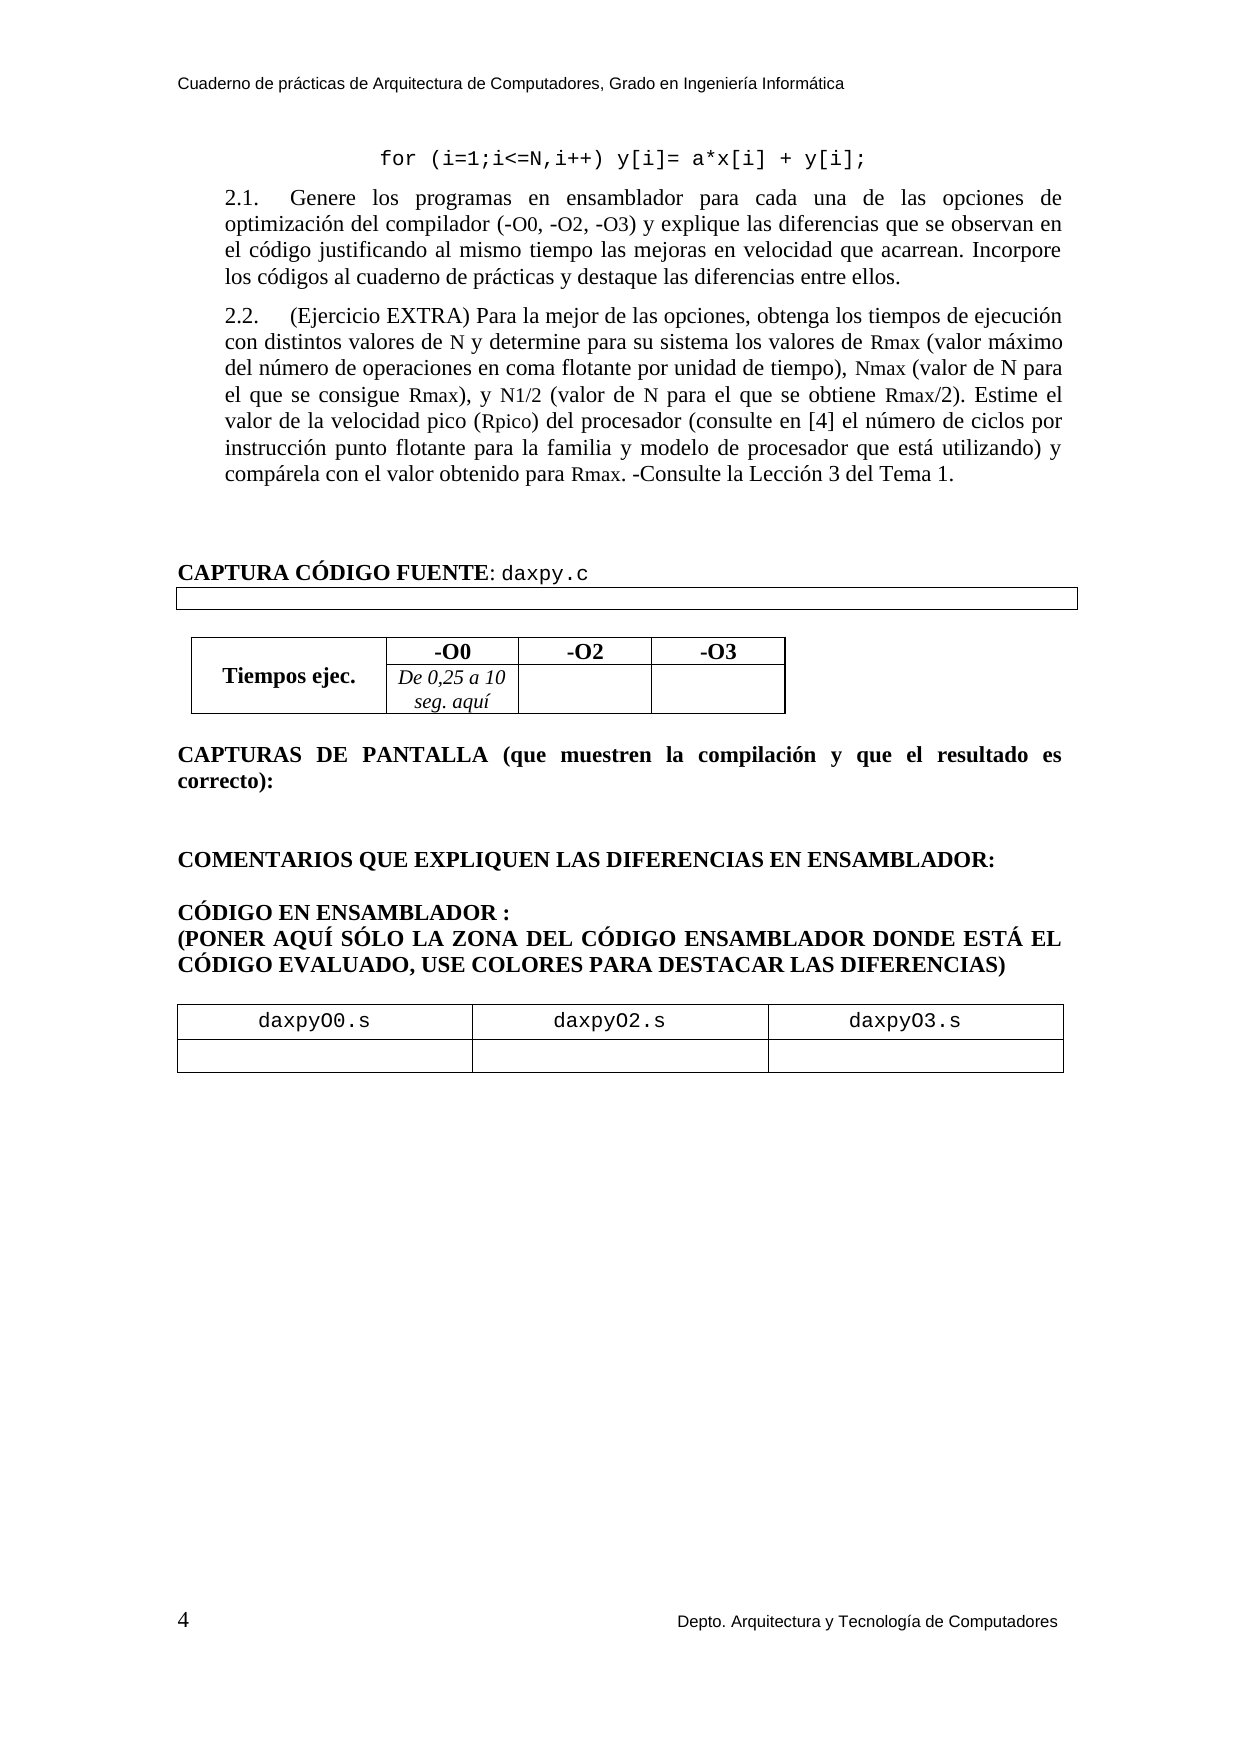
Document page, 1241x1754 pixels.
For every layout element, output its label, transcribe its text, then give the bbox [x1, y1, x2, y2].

table_header daxpyO3.s [769, 1005, 1063, 1039]
text CAPTURAS DE PANTALLA (que muestren la compilación y que el resultado es correcto): [177, 741, 1063, 793]
table_cell [178, 1040, 472, 1072]
table_header -O2 [519, 638, 651, 664]
text (PONER AQUÍ SÓLO LA ZONA DEL CÓDIGO ENSAMBLADOR DONDE ESTÁ EL CÓDIGO EVALUADO, USE COLORES PARA DESTACAR LAS DIFERENCIAS) [177, 925, 1063, 978]
table_header -O0 [387, 638, 518, 664]
table_header [177, 588, 1077, 609]
table_cell [519, 665, 651, 713]
table_cell [473, 1040, 768, 1072]
text CAPTURA CÓDIGO FUENTE: daxpy.c [177, 559, 1063, 587]
table_cell [652, 665, 784, 713]
list Genere los programas en ensamblador para cada una de las opciones de optimización del compilador (-O0, -O2, -O3) y explique las diferencias que se observan en el código justificando al mismo tiempo las mejoras en velocidad que acarrean. Incorpore los códigos al cuaderno de prácticas y destaque las diferencias entre ellos. [224, 184, 1063, 289]
table_header daxpyO0.s [178, 1005, 472, 1039]
table_header daxpyO2.s [473, 1005, 768, 1039]
table_header -O3 [652, 638, 784, 664]
list (Ejercicio EXTRA) Para la mejor de las opciones, obtenga los tiempos de ejecución con distintos valores de N y determine para su sistema los valores de Rmax (valor máximo del número de operaciones en coma flotante por unidad de tiempo), Nmax (valor de N para el que se consigue Rmax), y N1/2 (valor de N para el que se obtiene Rmax/2). Estime el valor de la velocidad pico (Rpico) del procesador (consulte en [4] el número de ciclos por instrucción punto flotante para la familia y modelo de procesador que está utilizando) y compárela con el valor obtenido para Rmax. -Consulte la Lección 3 del Tema 1. [224, 302, 1063, 486]
table_header Tiempos ejec. [192, 638, 386, 713]
table_cell [769, 1040, 1063, 1072]
text CÓDIGO EN ENSAMBLADOR : [177, 899, 1063, 925]
table_cell De 0,25 a 10 seg. aquí [387, 665, 518, 713]
list for (i=1;i<=N,i++) y[i]= a*x[i] + y[i]; [183, 148, 1063, 171]
text COMENTARIOS QUE EXPLIQUEN LAS DIFERENCIAS EN ENSAMBLADOR: [177, 846, 1063, 872]
